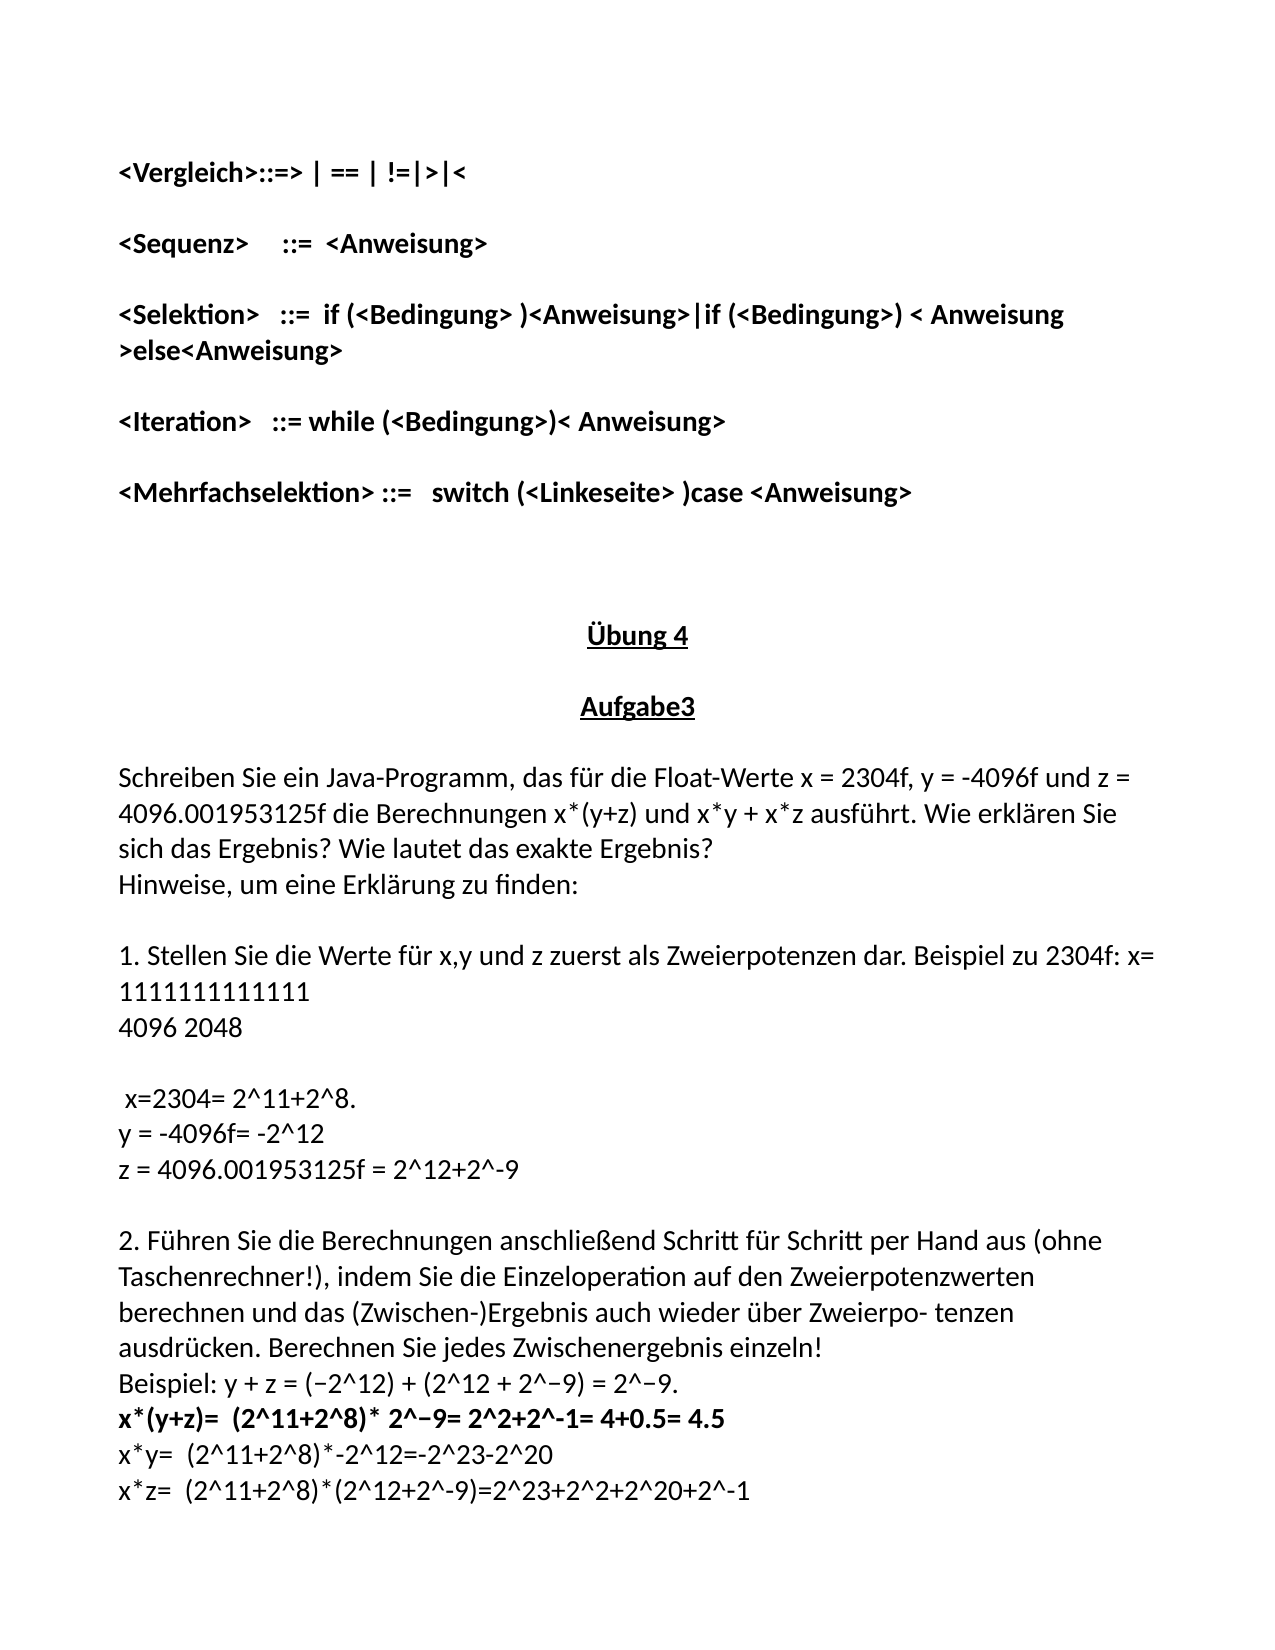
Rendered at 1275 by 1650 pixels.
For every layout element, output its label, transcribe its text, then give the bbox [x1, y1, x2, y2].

text Übung 4 [118, 617, 1157, 652]
text <Sequenz> ::= <Anweisung> [118, 225, 1157, 261]
text Schreiben Sie ein Java-Programm, das für die Float-Werte x = 2304f, y = -4096f und z = 4096.001953125f die Berechnungen x*(y+z) und x*y + x*z ausführt. Wie erklären Sie sich das Ergebnis? Wie lautet das exakte Ergebnis? [118, 759, 1157, 866]
text <Vergleich>::=> | == | !=|>|< [118, 154, 1157, 189]
text Aufgabe3 [118, 688, 1157, 724]
text <Mehrfachselektion> ::= switch (<Linkeseite> )case <Anweisung> [118, 474, 1157, 510]
text <Iteration> ::= while (<Bedingung>)< Anweisung> [118, 403, 1157, 439]
text x*y= (2^11+2^8)*-2^12=-2^23-2^20 [118, 1436, 1157, 1472]
text x*(y+z)= (2^11+2^8)* 2^−9= 2^2+2^-1= 4+0.5= 4.5 [118, 1401, 1157, 1436]
text 2. Führen Sie die Berechnungen anschließend Schritt für Schritt per Hand aus (ohne Taschenrechner!), indem Sie die Einzeloperation auf den Zweierpotenzwerten berechnen und das (Zwischen-)Ergebnis auch wieder über Zweierpo- tenzen ausdrücken. Berechnen Sie jedes Zwischenergebnis einzeln! [118, 1222, 1157, 1365]
text 1111111111111 [118, 973, 1157, 1009]
text 4096 2048 [118, 1009, 1157, 1044]
text <Selektion> ::= if (<Bedingung> )<Anweisung>|if (<Bedingung>) < Anweisung >else<Anweisung> [118, 296, 1157, 367]
text Beispiel: y + z = (−2^12) + (2^12 + 2^−9) = 2^−9. [118, 1365, 1157, 1401]
text 1. Stellen Sie die Werte für x,y und z zuerst als Zweierpotenzen dar. Beispiel zu 2304f: x= [118, 937, 1157, 973]
text Hinweise, um eine Erklärung zu finden: [118, 866, 1157, 902]
text x=2304= 2^11+2^8. [118, 1080, 1157, 1116]
text y = -4096f= -2^12 [118, 1116, 1157, 1151]
text z = 4096.001953125f = 2^12+2^-9 [118, 1151, 1157, 1187]
text x*z= (2^11+2^8)*(2^12+2^-9)=2^23+2^2+2^20+2^-1 [118, 1472, 1157, 1507]
